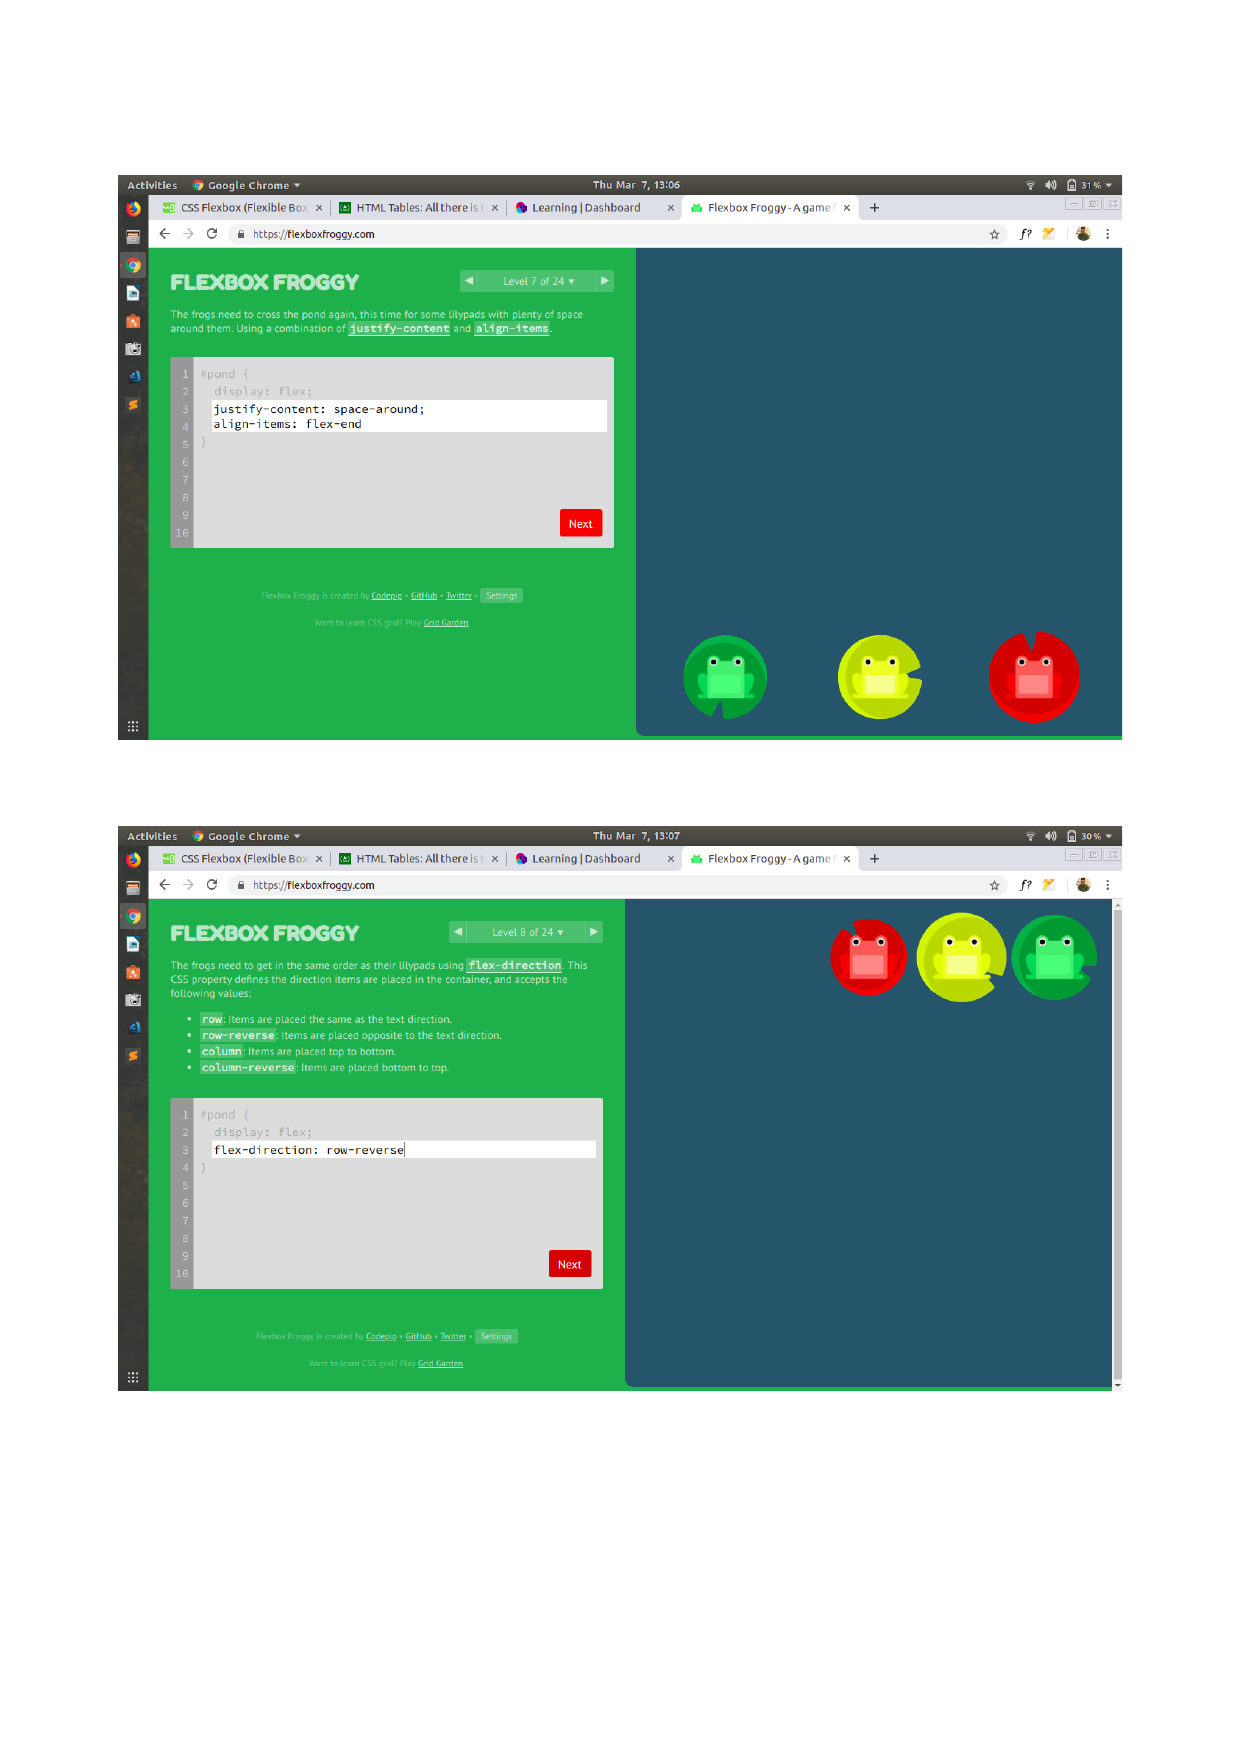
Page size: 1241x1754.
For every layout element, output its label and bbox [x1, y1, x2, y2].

picture [118, 826, 1123, 1391]
picture [118, 175, 1123, 740]
